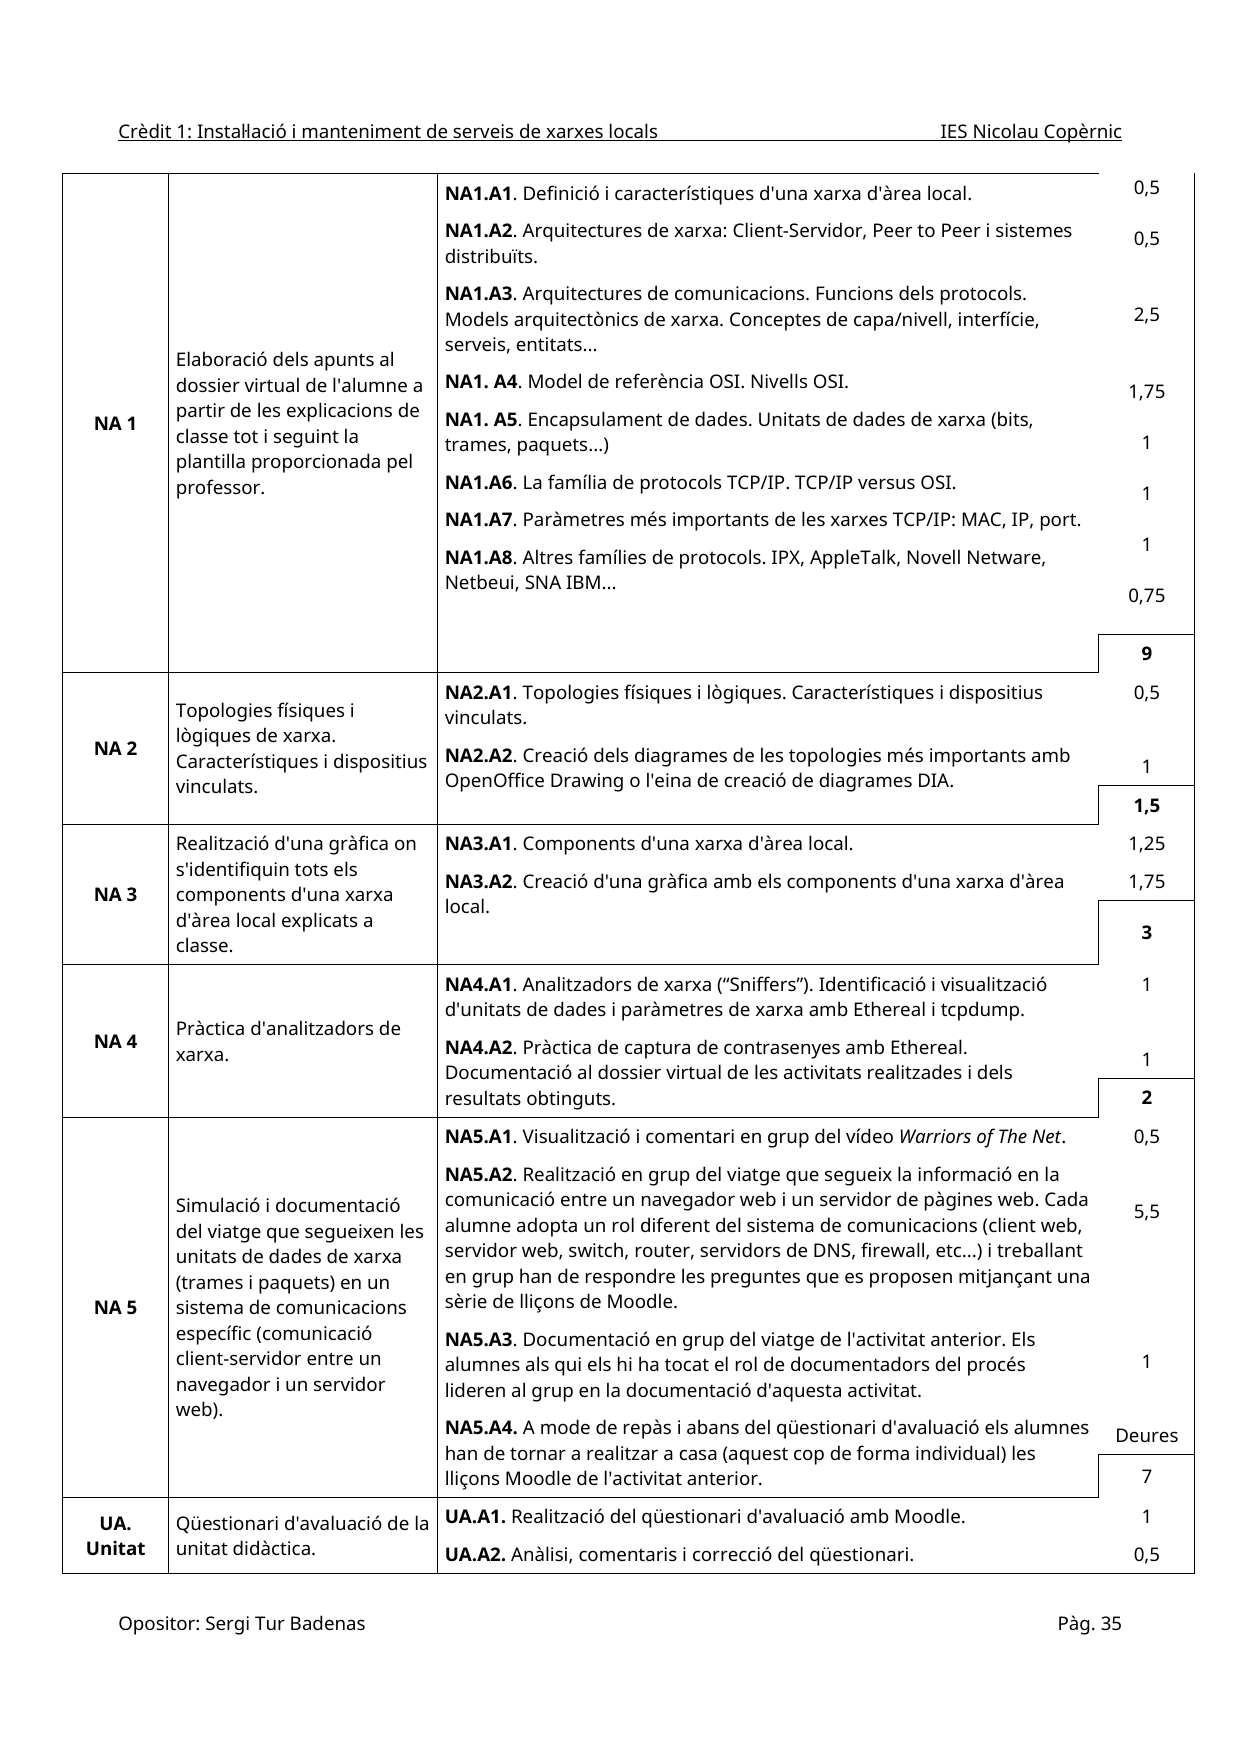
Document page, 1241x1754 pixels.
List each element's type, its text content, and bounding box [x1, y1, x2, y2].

table_header 1 0,5 [1099, 1497, 1194, 1573]
table_cell Qüestionari d'avaluació de la unitat didàctica. [169, 1498, 437, 1573]
table_cell Topologies físiques i lògiques de xarxa. Característiques i dispositius vinculats. [169, 673, 437, 824]
table_header 1,25 1,75 [1099, 824, 1194, 899]
table_cell 3 [1099, 901, 1194, 964]
table_cell NA 2 [63, 673, 168, 824]
table_cell NA2.A1. Topologies físiques i lògiques. Característiques i dispositius vinculats. NA2.A2. Creació dels diagrames de les topologies més importants amb OpenOffice Drawing o l'eina de creació de diagrames DIA. [438, 673, 1099, 824]
table_cell NA 3 [63, 825, 168, 964]
table_cell NA3.A1. Components d'una xarxa d'àrea local. NA3.A2. Creació d'una gràfica amb els components d'una xarxa d'àrea local. [438, 825, 1099, 964]
table_cell UA. Unitat [63, 1498, 168, 1573]
table_cell NA 4 [63, 965, 168, 1117]
table_cell 2 [1099, 1079, 1194, 1117]
table_cell Elaboració dels apunts al dossier virtual de l'alumne a partir de les explicacions de classe tot i seguint la plantilla proporcionada pel professor. [169, 174, 437, 672]
table_cell 9 [1099, 635, 1194, 672]
table_header 1 1 [1099, 964, 1194, 1077]
table_cell NA4.A1. Analitzadors de xarxa (“Sniffers”). Identificació i visualització d'unitats de dades i paràmetres de xarxa amb Ethereal i tcpdump. NA4.A2. Pràctica de captura de contrasenyes amb Ethereal. Documentació al dossier virtual de les activitats realitzades i dels resultats obtinguts. [438, 965, 1099, 1117]
table_cell 1,5 [1099, 786, 1194, 824]
table_cell UA.A1. Realització del qüestionari d'avaluació amb Moodle. UA.A2. Anàlisi, comentaris i correcció del qüestionari. [438, 1498, 1099, 1573]
table_cell NA5.A1. Visualització i comentari en grup del vídeo Warriors of The Net. NA5.A2. Realització en grup del viatge que segueix la informació en la comunicació entre un navegador web i un servidor de pàgines web. Cada alumne adopta un rol diferent del sistema de comunicacions (client web, servidor web, switch, router, servidors de DNS, firewall, etc...) i treballant en grup han de respondre les preguntes que es proposen mitjançant una sèrie de lliçons de Moodle. NA5.A3. Documentació en grup del viatge de l'activitat anterior. Els alumnes als qui els hi ha tocat el rol de documentadors del procés lideren al grup en la documentació d'aquesta activitat. NA5.A4. A mode de repàs i abans del qüestionari d'avaluació els alumnes han de tornar a realitzar a casa (aquest cop de forma individual) les lliçons Moodle de l'activitat anterior. [438, 1118, 1099, 1497]
table_cell Pràctica d'analitzadors de xarxa. [169, 965, 437, 1117]
table_cell Realització d'una gràfica on s'identifiquin tots els components d'una xarxa d'àrea local explicats a classe. [169, 825, 437, 964]
table_cell NA 1 [63, 174, 168, 672]
table_cell 7 [1099, 1455, 1194, 1497]
table_cell NA1.A1. Definició i característiques d'una xarxa d'àrea local. NA1.A2. Arquitectures de xarxa: Client-Servidor, Peer to Peer i sistemes distribuïts. NA1.A3. Arquitectures de comunicacions. Funcions dels protocols. Models arquitectònics de xarxa. Conceptes de capa/nivell, interfície, serveis, entitats... NA1. A4. Model de referència OSI. Nivells OSI. NA1. A5. Encapsulament de dades. Unitats de dades de xarxa (bits, trames, paquets...) NA1.A6. La família de protocols TCP/IP. TCP/IP versus OSI. NA1.A7. Paràmetres més importants de les xarxes TCP/IP: MAC, IP, port. NA1.A8. Altres famílies de protocols. IPX, AppleTalk, Novell Netware, Netbeui, SNA IBM... [438, 174, 1099, 672]
table_cell Simulació i documentació del viatge que segueixen les unitats de dades de xarxa (trames i paquets) en un sistema de comunicacions específic (comunicació client-servidor entre un navegador i un servidor web). [169, 1118, 437, 1497]
table_header 0,5 1 [1099, 672, 1194, 785]
table_cell NA 5 [63, 1118, 168, 1497]
table_header 0,5 5,5 1 Deures [1099, 1117, 1194, 1454]
table_header 0,5 0,5 2,5 1,75 1 1 1 0,75 [1099, 173, 1194, 633]
